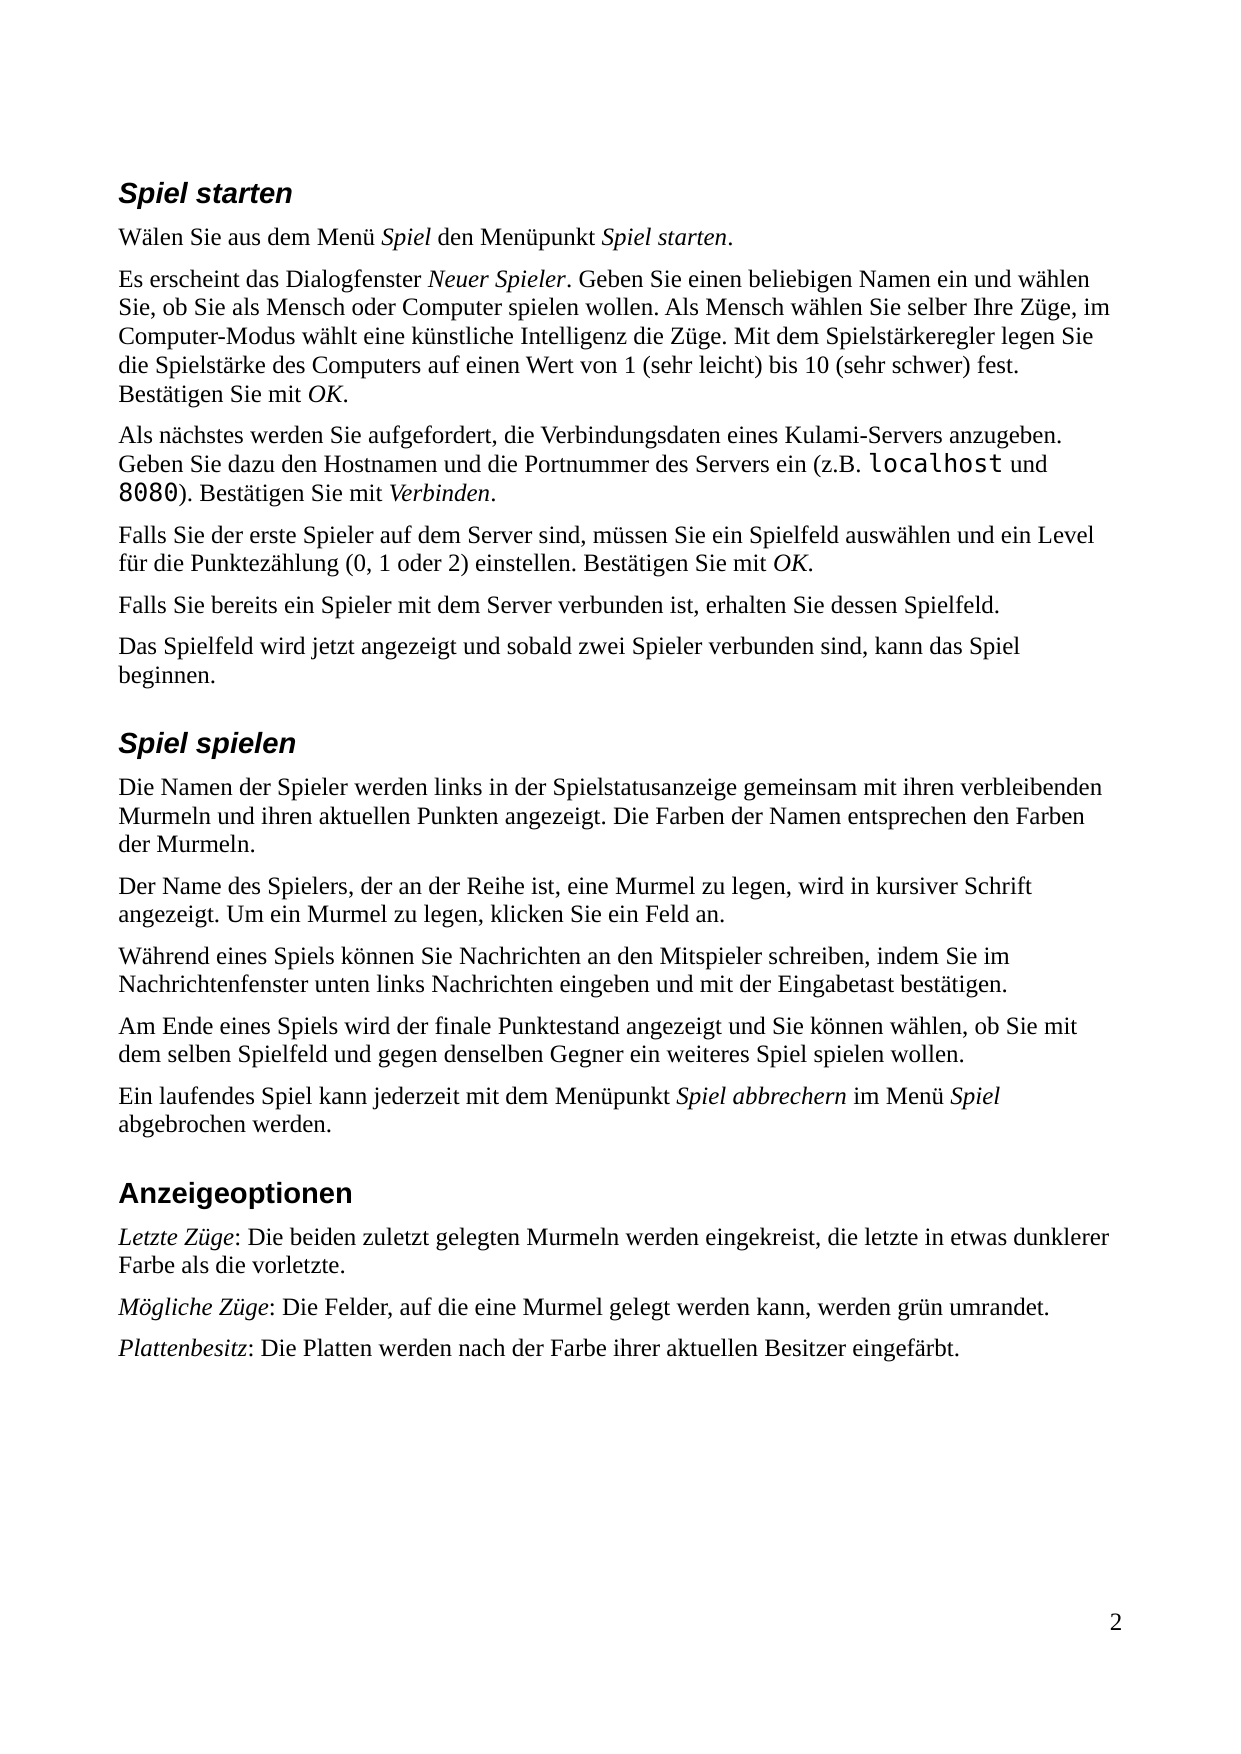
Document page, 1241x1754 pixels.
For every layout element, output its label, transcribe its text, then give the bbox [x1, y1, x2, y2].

subtitle Spiel starten [118, 176, 1122, 210]
text Während eines Spiels können Sie Nachrichten an den Mitspieler schreiben, indem Sie im Nachrichtenfenster unten links Nachrichten eingeben und mit der Eingabetast bestätigen. [118, 941, 1122, 998]
text Das Spielfeld wird jetzt angezeigt und sobald zwei Spieler verbunden sind, kann das Spiel beginnen. [118, 631, 1122, 688]
subtitle Spiel spielen [118, 726, 1122, 759]
text Der Name des Spielers, der an der Reihe ist, eine Murmel zu legen, wird in kursiver Schrift angezeigt. Um ein Murmel zu legen, klicken Sie ein Feld an. [118, 871, 1122, 928]
text Wälen Sie aus dem Menü Spiel den Menüpunkt Spiel starten. [118, 222, 1122, 251]
subtitle Anzeigeoptionen [118, 1176, 1122, 1209]
text Mögliche Züge: Die Felder, auf die eine Murmel gelegt werden kann, werden grün umrandet. [118, 1292, 1122, 1321]
text Ein laufendes Spiel kann jederzeit mit dem Menüpunkt Spiel abbrechern im Menü Spiel abgebrochen werden. [118, 1081, 1122, 1138]
text Am Ende eines Spiels wird der finale Punktestand angezeigt und Sie können wählen, ob Sie mit dem selben Spielfeld und gegen denselben Gegner ein weiteres Spiel spielen wollen. [118, 1011, 1122, 1068]
text Als nächstes werden Sie aufgefordert, die Verbindungsdaten eines Kulami-Servers anzugeben. Geben Sie dazu den Hostnamen und die Portnummer des Servers ein (z.B. localhost und 8080). Bestätigen Sie mit Verbinden. [118, 420, 1122, 507]
text Die Namen der Spieler werden links in der Spielstatusanzeige gemeinsam mit ihren verbleibenden Murmeln und ihren aktuellen Punkten angezeigt. Die Farben der Namen entsprechen den Farben der Murmeln. [118, 772, 1122, 858]
text Falls Sie bereits ein Spieler mit dem Server verbunden ist, erhalten Sie dessen Spielfeld. [118, 590, 1122, 618]
text Letzte Züge: Die beiden zuletzt gelegten Murmeln werden eingekreist, die letzte in etwas dunklerer Farbe als die vorletzte. [118, 1222, 1122, 1279]
text Falls Sie der erste Spieler auf dem Server sind, müssen Sie ein Spielfeld auswählen und ein Level für die Punktezählung (0, 1 oder 2) einstellen. Bestätigen Sie mit OK. [118, 520, 1122, 577]
text Plattenbesitz: Die Platten werden nach der Farbe ihrer aktuellen Besitzer eingefärbt. [118, 1333, 1122, 1362]
text Es erscheint das Dialogfenster Neuer Spieler. Geben Sie einen beliebigen Namen ein und wählen Sie, ob Sie als Mensch oder Computer spielen wollen. Als Mensch wählen Sie selber Ihre Züge, im Computer-Modus wählt eine künstliche Intelligenz die Züge. Mit dem Spielstärkeregler legen Sie die Spielstärke des Computers auf einen Wert von 1 (sehr leicht) bis 10 (sehr schwer) fest. Bestätigen Sie mit OK. [118, 264, 1122, 407]
